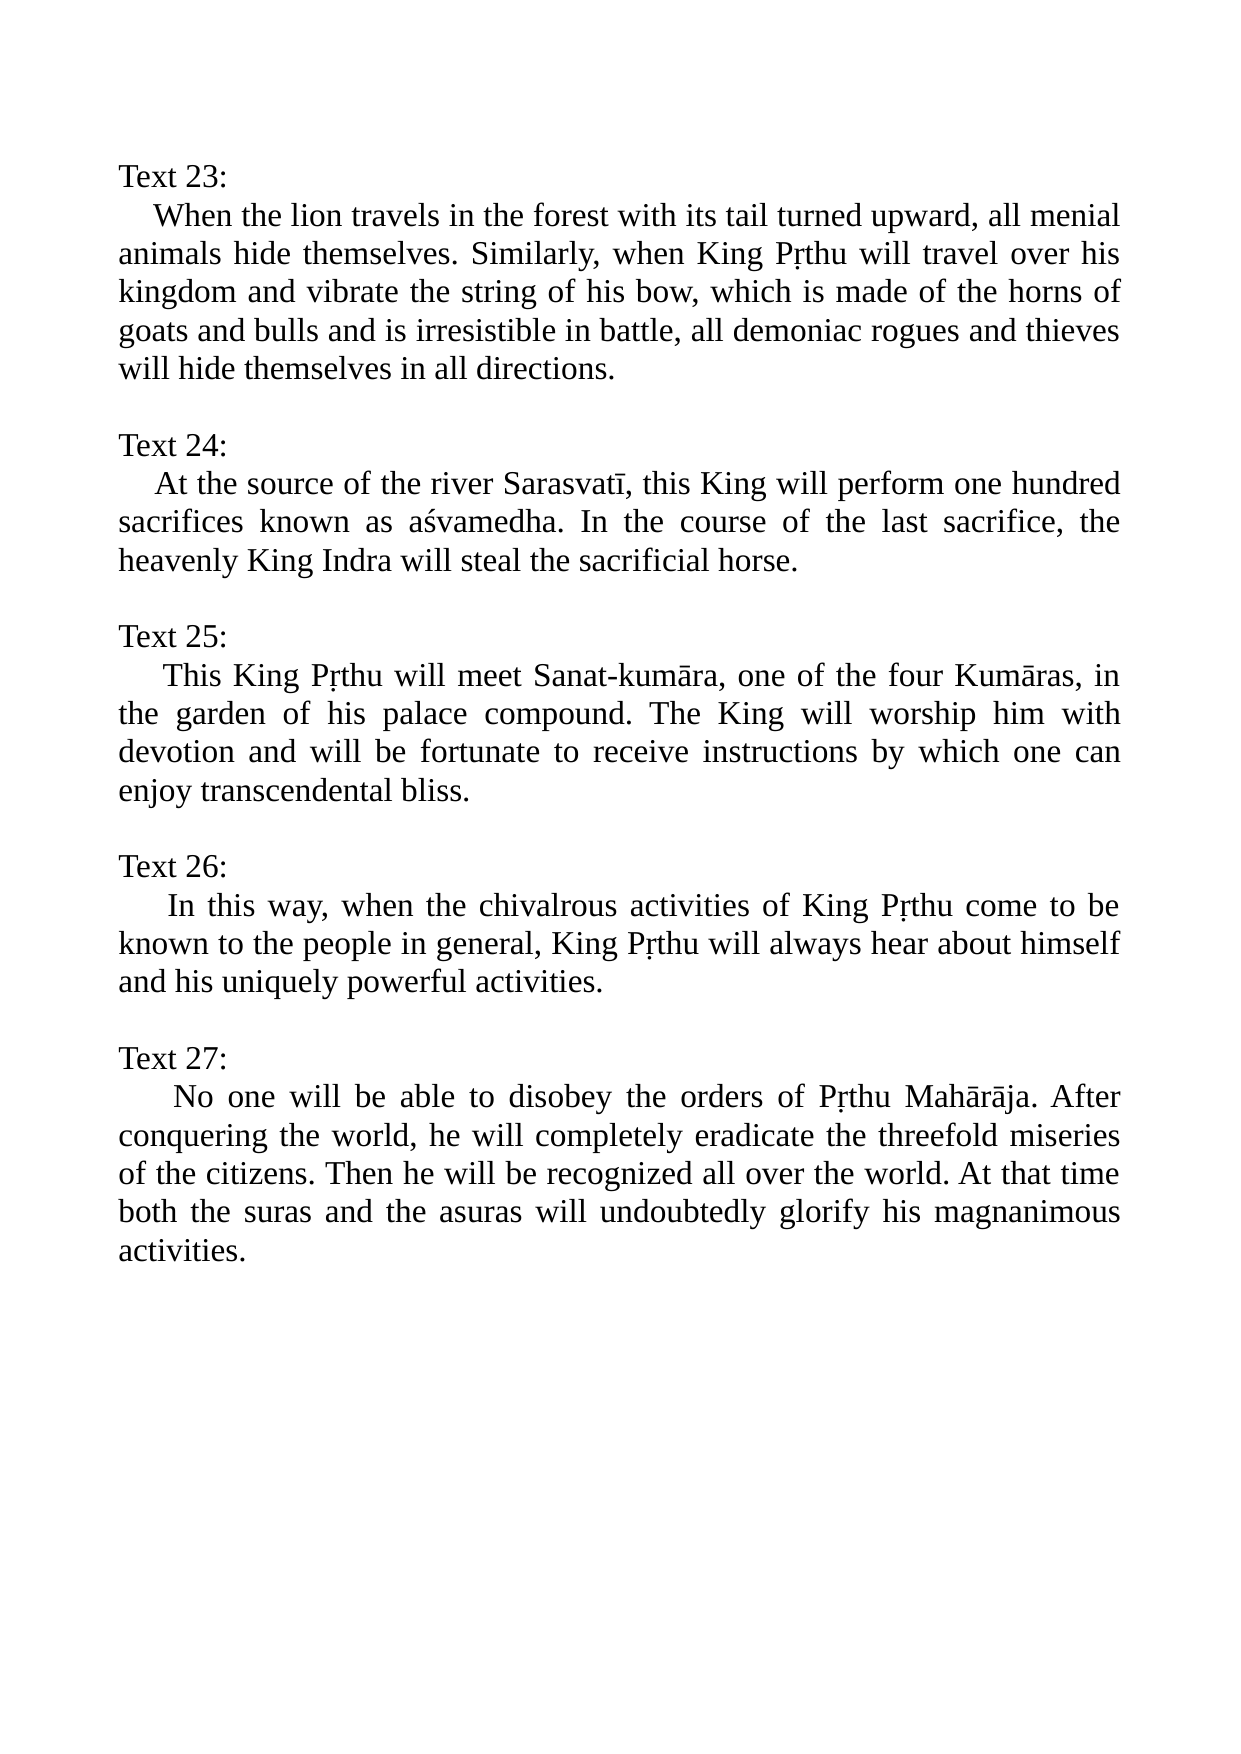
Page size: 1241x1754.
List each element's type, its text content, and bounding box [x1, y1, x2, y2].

text This King Pṛthu will meet Sanat-kumāra, one of the four Kumāras, in the garden of his palace compound. The King will worship him with devotion and will be fortunate to receive instructions by which one can enjoy transcendental bliss. [118, 655, 1122, 808]
text In this way, when the chivalrous activities of King Pṛthu come to be known to the people in general, King Pṛthu will always hear about himself and his uniquely powerful activities. [118, 885, 1122, 1000]
text Text 25: [118, 616, 1122, 655]
text Text 24: [118, 425, 1122, 463]
text When the lion travels in the forest with its tail turned upward, all menial animals hide themselves. Similarly, when King Pṛthu will travel over his kingdom and vibrate the string of his bow, which is made of the horns of goats and bulls and is irresistible in battle, all demoniac rogues and thieves will hide themselves in all directions. [118, 195, 1122, 386]
text At the source of the river Sarasvatī, this King will perform one hundred sacrifices known as aśvamedha. In the course of the last sacrifice, the heavenly King Indra will steal the sacrificial horse. [118, 463, 1122, 578]
text Text 27: [118, 1038, 1122, 1076]
text No one will be able to disobey the orders of Pṛthu Mahārāja. After conquering the world, he will completely eradicate the threefold miseries of the citizens. Then he will be recognized all over the world. At that time both the suras and the asuras will undoubtedly glorify his magnanimous activities. [118, 1076, 1122, 1268]
text Text 26: [118, 846, 1122, 885]
text Text 23: [118, 156, 1122, 195]
